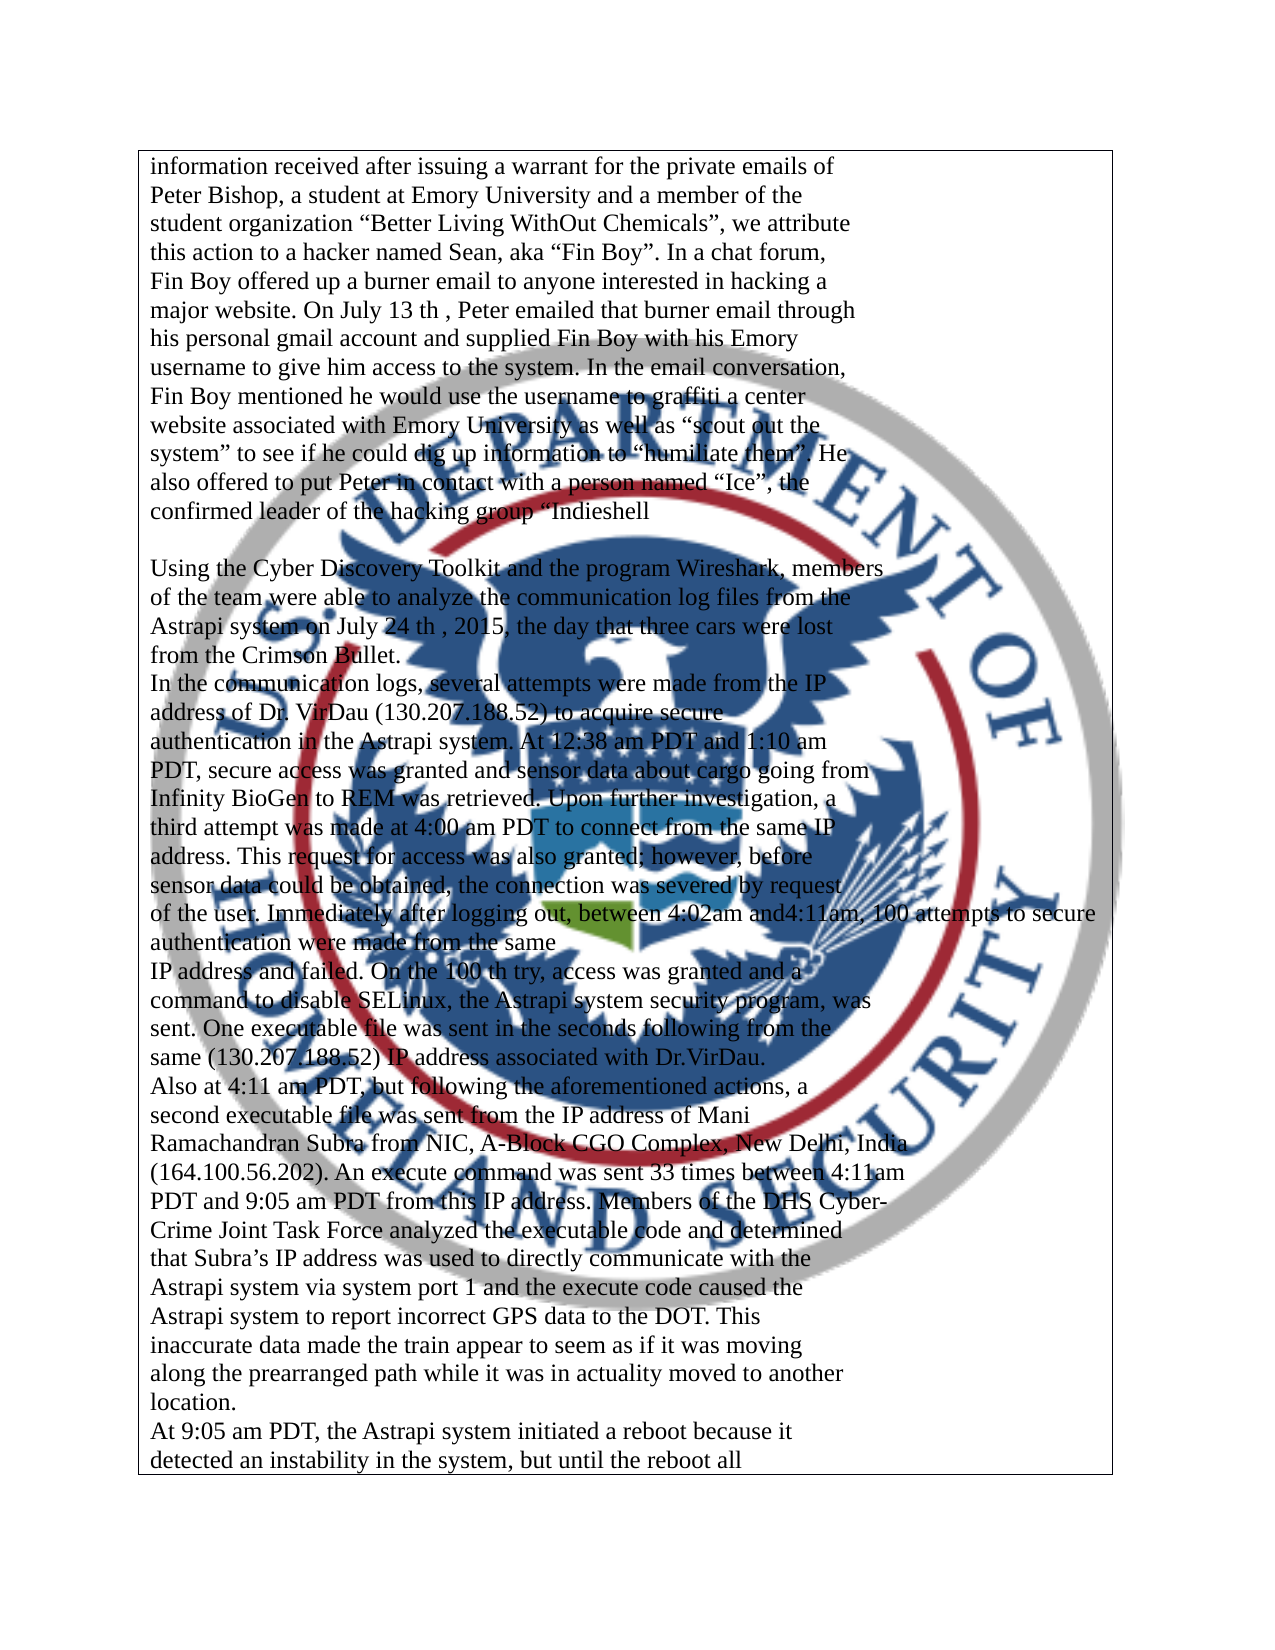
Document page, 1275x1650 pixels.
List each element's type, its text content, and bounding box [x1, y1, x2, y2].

table_cell information received after issuing a warrant for the private emails of Peter Bishop, a student at Emory University and a member of the student organization “Better Living WithOut Chemicals”, we attribute this action to a hacker named Sean, aka “Fin Boy”. In a chat forum, Fin Boy offered up a burner email to anyone interested in hacking a major website. On July 13 th , Peter emailed that burner email through his personal gmail account and supplied Fin Boy with his Emory username to give him access to the system. In the email conversation, Fin Boy mentioned he would use the username to graffiti a center website associated with Emory University as well as “scout out the system” to see if he could dig up information to “humiliate them”. He also offered to put Peter in contact with a person named “Ice”, the confirmed leader of the hacking group “Indieshell Using the Cyber Discovery Toolkit and the program Wireshark, members of the team were able to analyze the communication log files from the Astrapi system on July 24 th , 2015, the day that three cars were lost from the Crimson Bullet. In the communication logs, several attempts were made from the IP address of Dr. VirDau (130.207.188.52) to acquire secure authentication in the Astrapi system. At 12:38 am PDT and 1:10 am PDT, secure access was granted and sensor data about cargo going from Infinity BioGen to REM was retrieved. Upon further investigation, a third attempt was made at 4:00 am PDT to connect from the same IP address. This request for access was also granted; however, before sensor data could be obtained, the connection was severed by request of the user. Immediately after logging out, between 4:02am and4:11am, 100 attempts to secure authentication were made from the same IP address and failed. On the 100 th try, access was granted and a command to disable SELinux, the Astrapi system security program, was sent. One executable file was sent in the seconds following from the same (130.207.188.52) IP address associated with Dr.VirDau. Also at 4:11 am PDT, but following the aforementioned actions, a second executable file was sent from the IP address of Mani Ramachandran Subra from NIC, A-Block CGO Complex, New Delhi, India (164.100.56.202). An execute command was sent 33 times between 4:11am PDT and 9:05 am PDT from this IP address. Members of the DHS Cyber- Crime Joint Task Force analyzed the executable code and determined that Subra’s IP address was used to directly communicate with the Astrapi system via system port 1 and the execute code caused the Astrapi system to report incorrect GPS data to the DOT. This inaccurate data made the train appear to seem as if it was moving along the prearranged path while it was in actuality moved to another location. At 9:05 am PDT, the Astrapi system initiated a reboot because it detected an instability in the system, but until the reboot all [139, 151, 1112, 1473]
picture [1113, 338, 1125, 1311]
